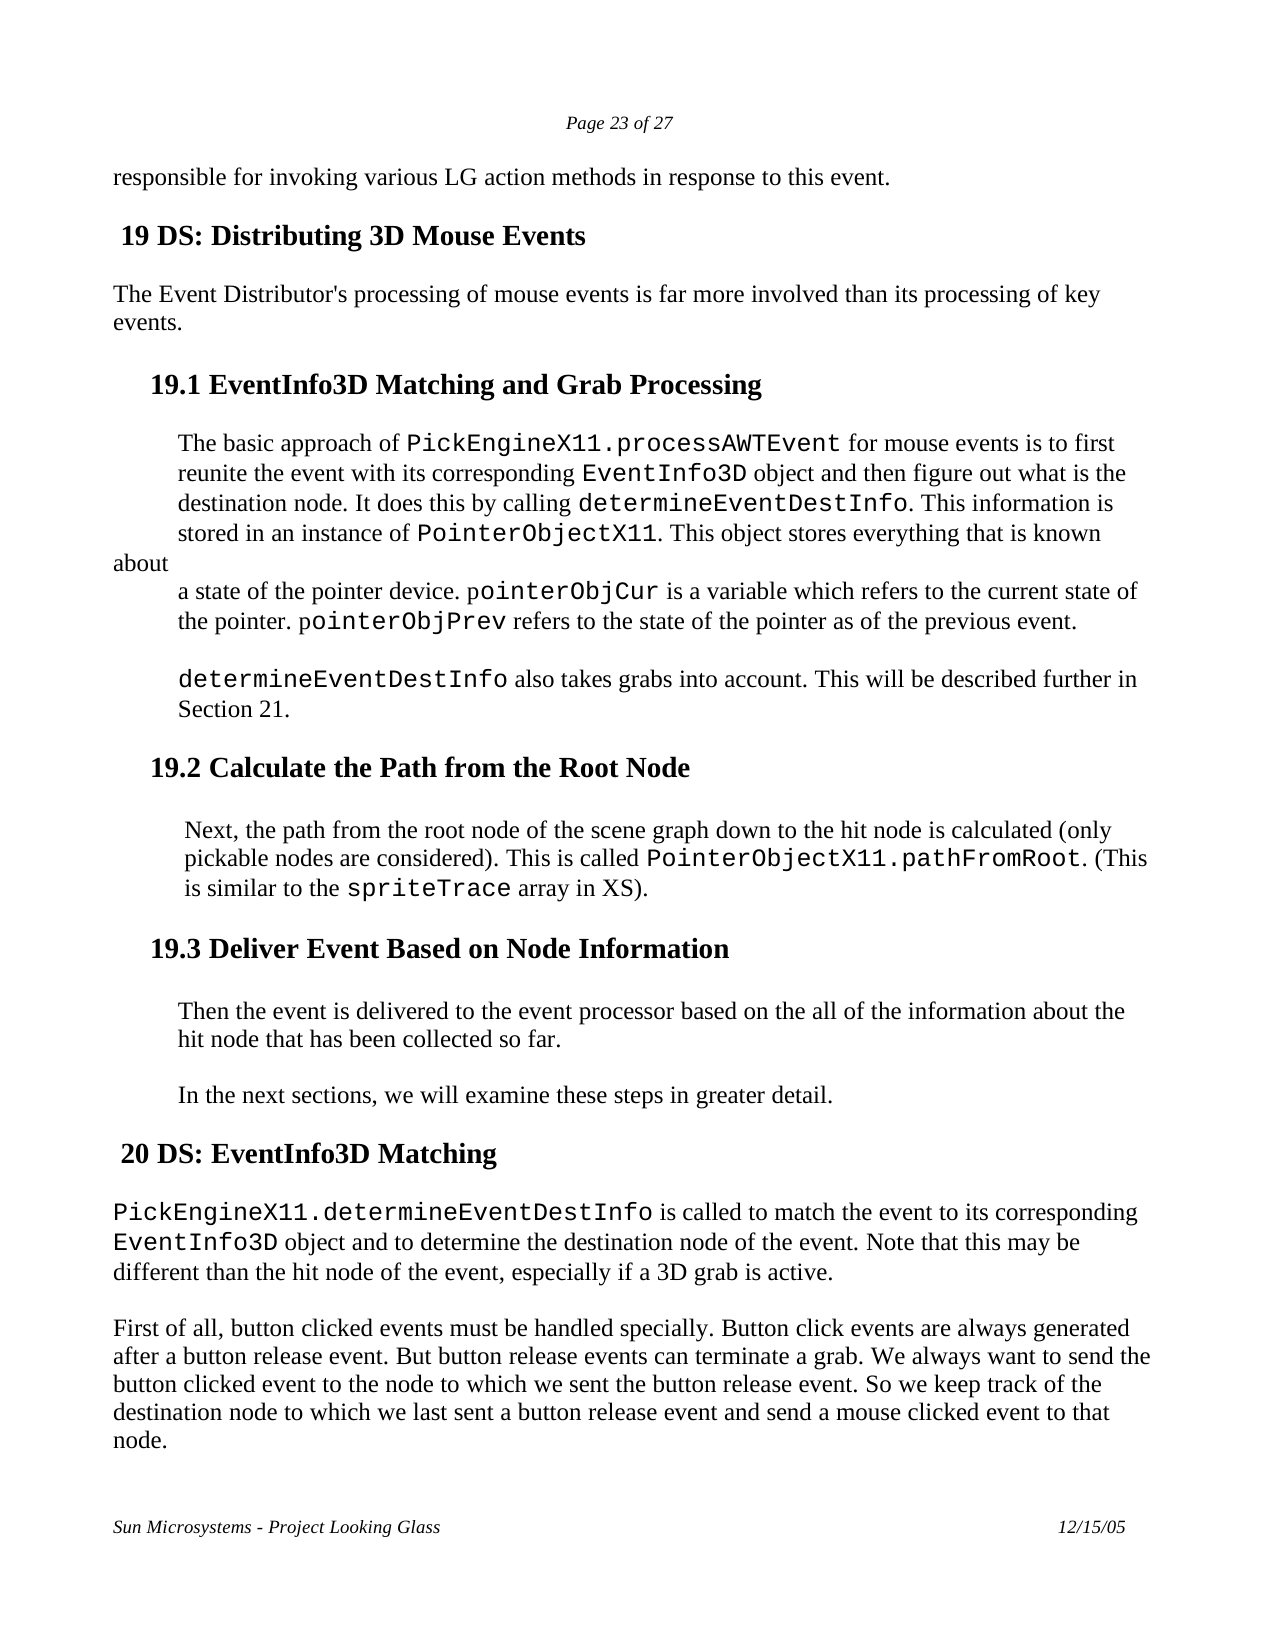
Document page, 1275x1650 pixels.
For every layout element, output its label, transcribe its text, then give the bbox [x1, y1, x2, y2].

text The basic approach of PickEngineX11.processAWTEvent for mouse events is to first [113, 429, 1162, 459]
list Deliver Event Based on Node Information [142, 932, 1162, 964]
list Calculate the Path from the Root Node [142, 751, 1162, 783]
text In the next sections, we will examine these steps in greater detail. [113, 1081, 1162, 1109]
list DS: Distributing 3D Mouse Events [113, 219, 1162, 252]
text Then the event is delivered to the event processor based on the all of the information about the [113, 997, 1162, 1025]
text determineEventDestInfo also takes grabs into account. This will be described further in [113, 665, 1162, 695]
text stored in an instance of PointerObjectX11. This object stores everything that is known about [113, 519, 1162, 577]
text destination node. It does this by calling determineEventDestInfo. This information is [113, 489, 1162, 519]
text is similar to the spriteTrace array in XS). [113, 874, 1162, 904]
text responsible for invoking various LG action methods in response to this event. [113, 163, 1162, 191]
text pickable nodes are considered). This is called PointerObjectX11.pathFromRoot. (This [113, 844, 1162, 874]
text hit node that has been collected so far. [113, 1025, 1162, 1053]
text reunite the event with its corresponding EventInfo3D object and then figure out what is the [113, 459, 1162, 489]
list EventInfo3D Matching and Grab Processing [142, 368, 1162, 401]
text First of all, button clicked events must be handled specially. Button click events are always generated after a button release event. But button release events can terminate a grab. We always want to send the button clicked event to the node to which we sent the button release event. So we keep track of the destination node to which we last sent a button release event and send a mouse clicked event to that node. [113, 1314, 1162, 1454]
text Section 21. [113, 695, 1162, 723]
text PickEngineX11.determineEventDestInfo is called to match the event to its corresponding EventInfo3D object and to determine the destination node of the event. Note that this may be different than the hit node of the event, especially if a 3D grab is active. [113, 1198, 1162, 1286]
text the pointer. pointerObjPrev refers to the state of the pointer as of the previous event. [113, 607, 1162, 637]
text The Event Distributor's processing of mouse events is far more involved than its processing of key events. [113, 280, 1162, 336]
text Next, the path from the root node of the scene graph down to the hit node is calculated (only [113, 816, 1162, 844]
text a state of the pointer device. pointerObjCur is a variable which refers to the current state of [113, 577, 1162, 607]
list DS: EventInfo3D Matching [113, 1137, 1162, 1170]
